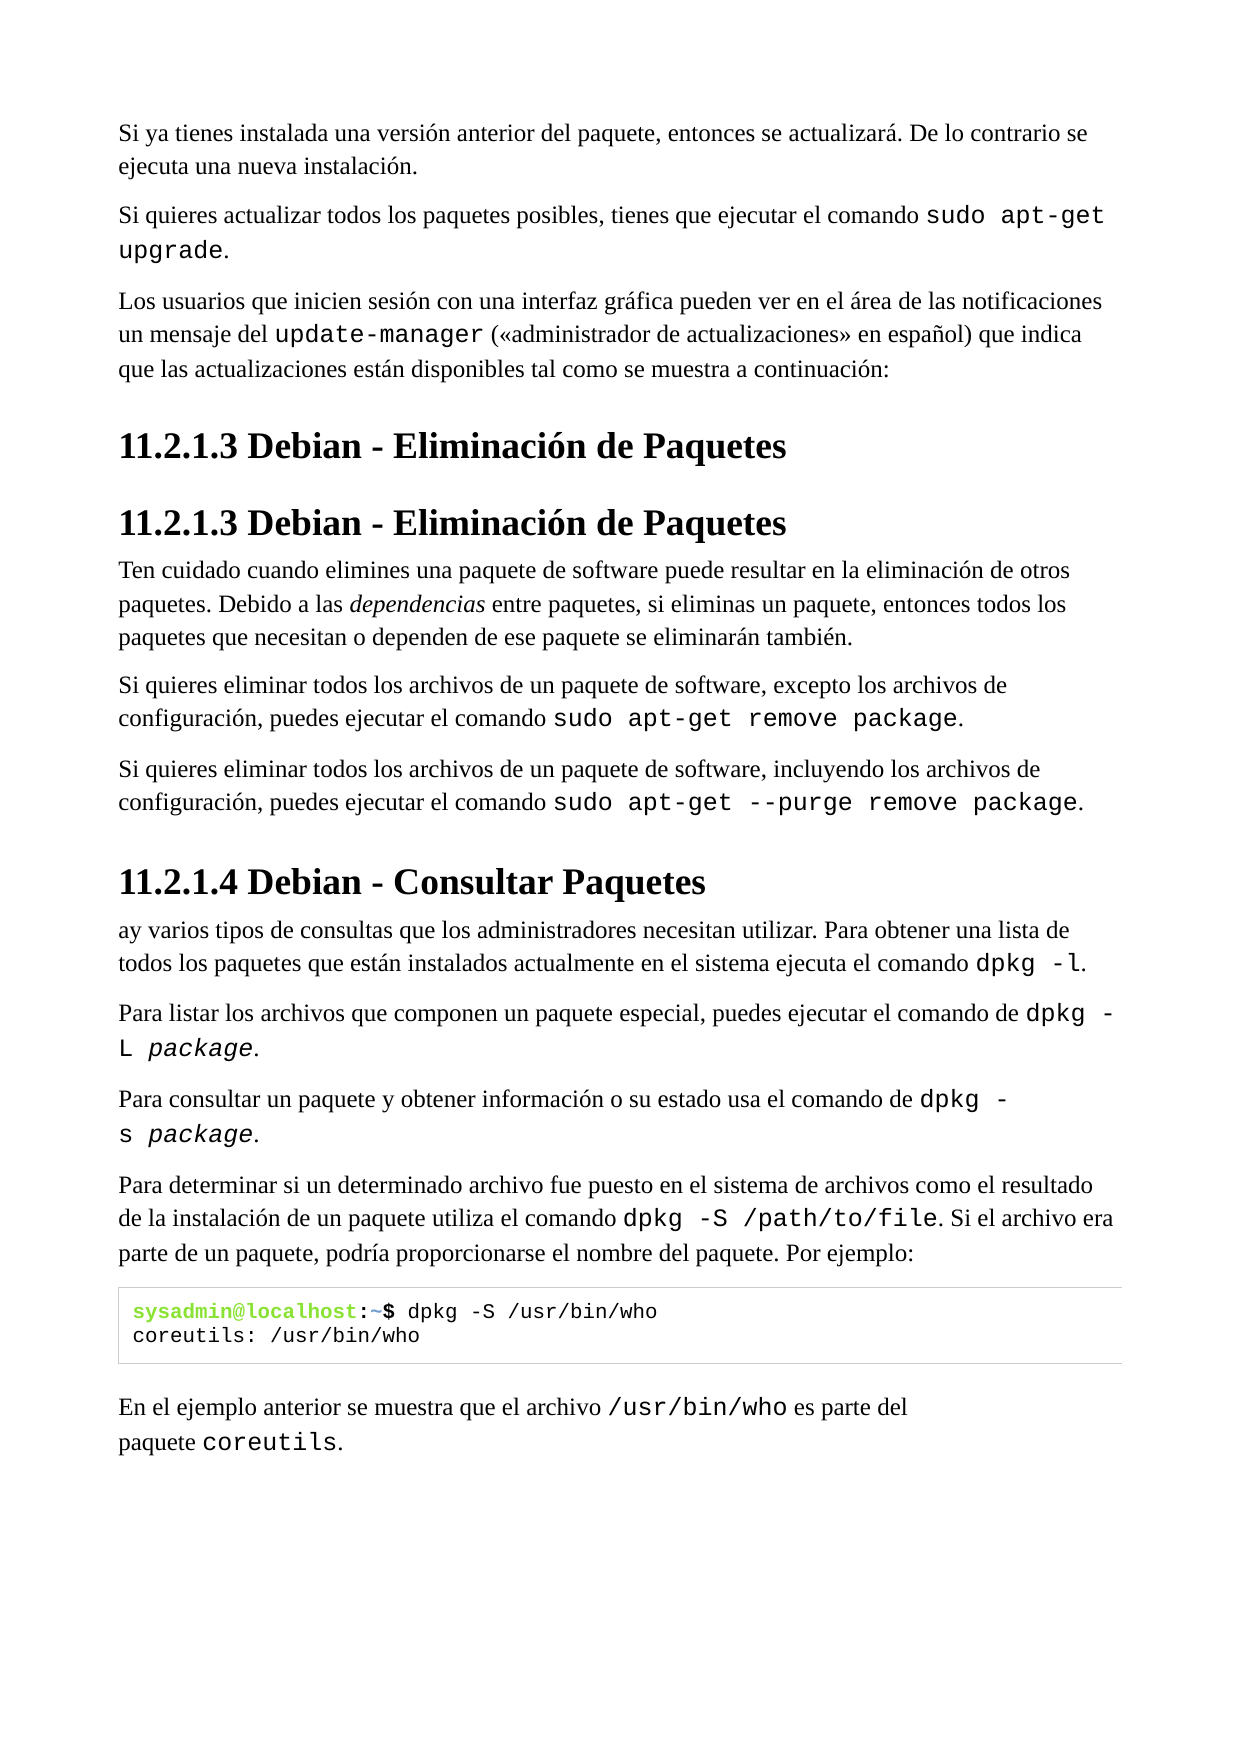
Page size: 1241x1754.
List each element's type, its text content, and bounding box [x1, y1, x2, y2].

subtitle 11.2.1.3 Debian - Eliminación de Paquetes [118, 500, 1122, 543]
text Para consultar un paquete y obtener información o su estado usa el comando de dpkg - s package. [118, 1084, 1122, 1150]
text coreutils: /usr/bin/who [119, 1311, 1122, 1363]
text Si ya tienes instalada una versión anterior del paquete, entonces se actualizará. De lo contrario se ejecuta una nueva instalación. [118, 118, 1122, 180]
text ay varios tipos de consultas que los administradores necesitan utilizar. Para obtener una lista de todos los paquetes que están instalados actualmente en el sistema ejecuta el comando dpkg -l. [118, 915, 1122, 979]
subtitle 11.2.1.3 Debian - Eliminación de Paquetes [118, 423, 1122, 467]
text Los usuarios que inicien sesión con una interfaz gráfica pueden ver en el área de las notificaciones un mensaje del update-manager («administrador de actualizaciones» en español) que indica que las actualizaciones están disponibles tal como se muestra a continuación: [118, 286, 1122, 383]
text En el ejemplo anterior se muestra que el archivo /usr/bin/who es parte del paquete coreutils. [118, 1392, 1122, 1458]
text sysadmin@localhost:~$ dpkg -S /usr/bin/who [119, 1288, 1122, 1311]
subtitle 11.2.1.4 Debian - Consultar Paquetes [118, 859, 1122, 902]
text Ten cuidado cuando elimines una paquete de software puede resultar en la eliminación de otros paquetes. Debido a las dependencias entre paquetes, si eliminas un paquete, entonces todos los paquetes que necesitan o dependen de ese paquete se eliminarán también. [118, 556, 1122, 650]
text Para determinar si un determinado archivo fue puesto en el sistema de archivos como el resultado de la instalación de un paquete utiliza el comando dpkg -S /path/to/file. Si el archivo era parte de un paquete, podría proporcionarse el nombre del paquete. Por ejemplo: [118, 1170, 1122, 1267]
text Si quieres eliminar todos los archivos de un paquete de software, incluyendo los archivos de configuración, puedes ejecutar el comando sudo apt-get --purge remove package. [118, 754, 1122, 818]
text Si quieres eliminar todos los archivos de un paquete de software, excepto los archivos de configuración, puedes ejecutar el comando sudo apt-get remove package. [118, 670, 1122, 734]
text Para listar los archivos que componen un paquete especial, puedes ejecutar el comando de dpkg -L package. [118, 998, 1122, 1064]
text Si quieres actualizar todos los paquetes posibles, tienes que ejecutar el comando sudo apt-get upgrade. [118, 200, 1122, 266]
